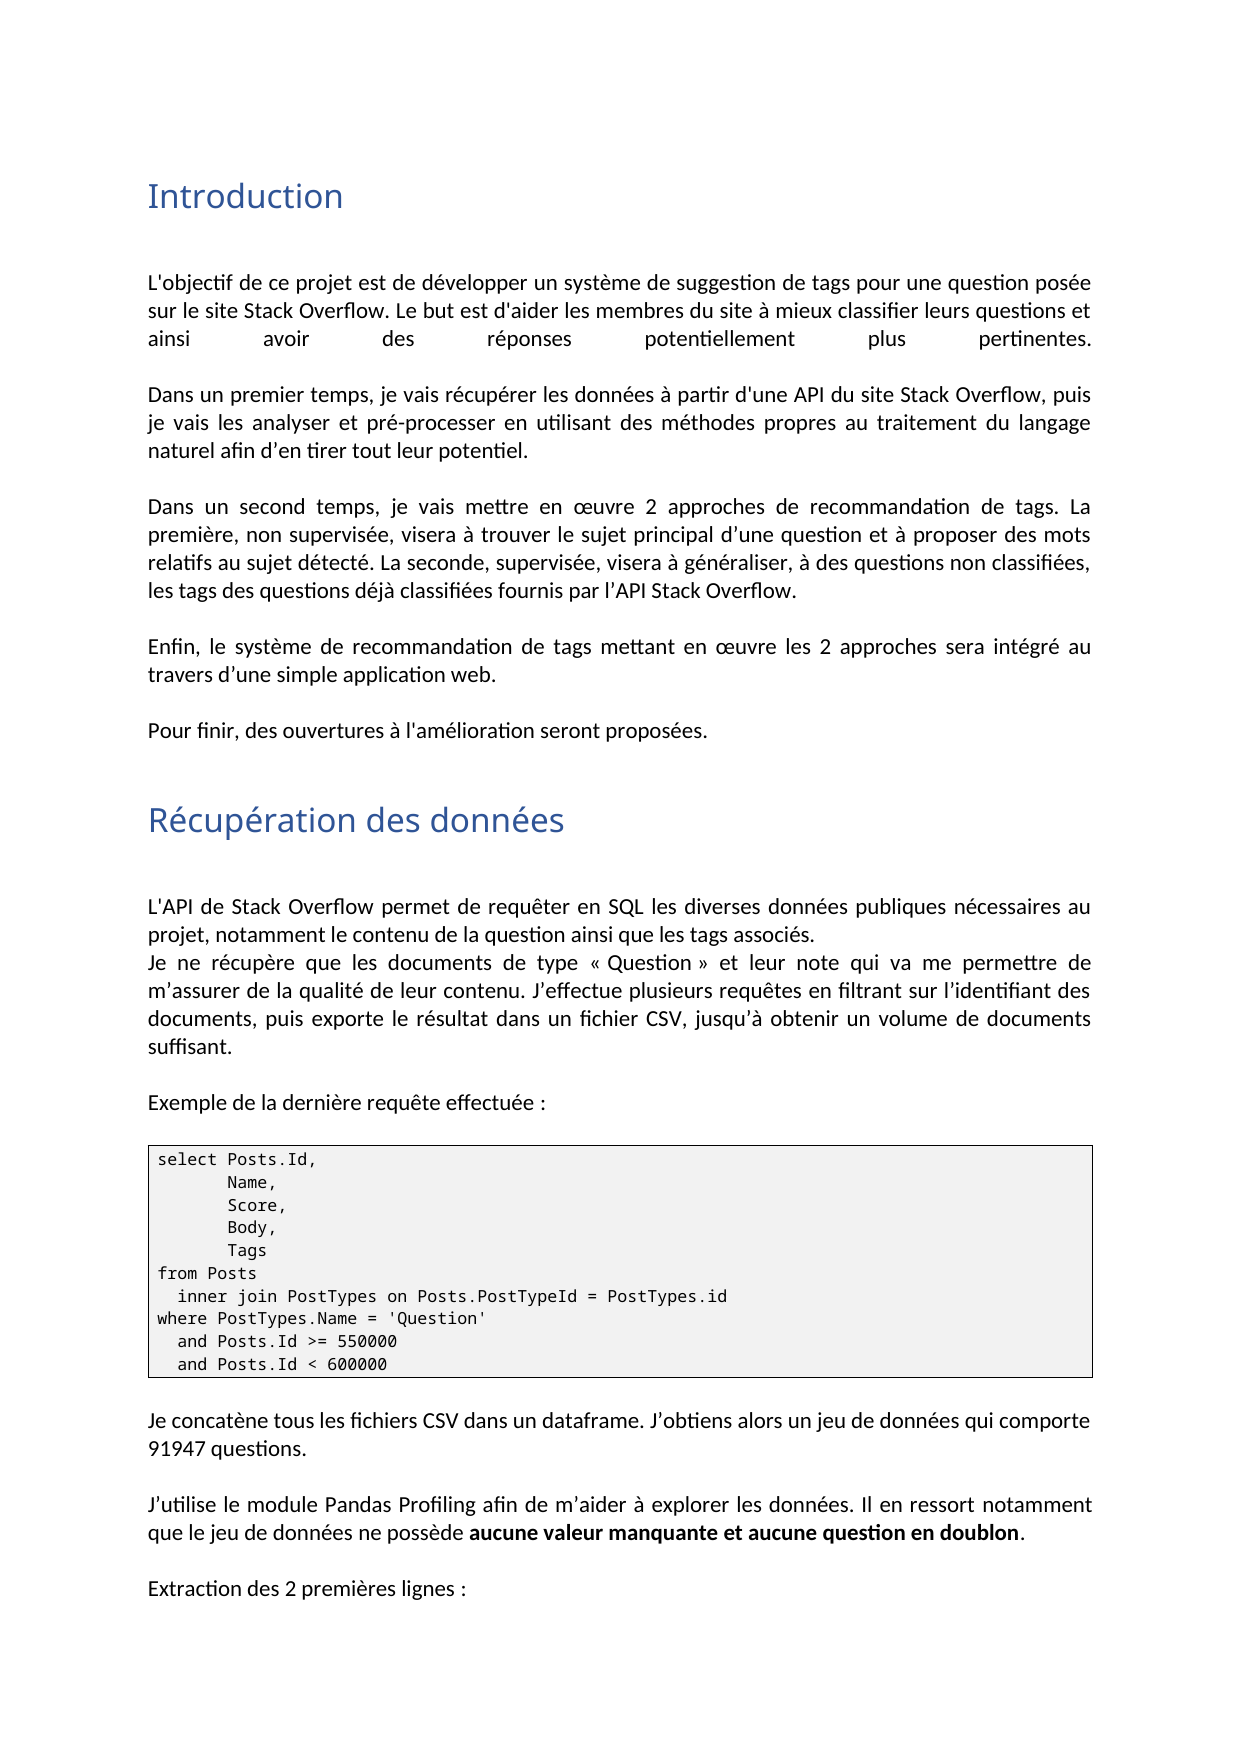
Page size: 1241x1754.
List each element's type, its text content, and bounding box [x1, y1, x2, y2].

text L'objectif de ce projet est de développer un système de suggestion de tags pour une question posée sur le site Stack Overflow. Le but est d'aider les membres du site à mieux classifier leurs questions et ainsi avoir des réponses potentiellement plus pertinentes. [148, 268, 1093, 380]
text Tags [149, 1236, 1092, 1258]
text where PostTypes.Name = 'Question' [149, 1304, 1092, 1326]
text Pour finir, des ouvertures à l'amélioration seront proposées. [148, 716, 1093, 744]
text select Posts.Id, [149, 1146, 1092, 1167]
subtitle Introduction [148, 173, 1093, 218]
text from Posts [149, 1258, 1092, 1281]
text and Posts.Id >= 550000 [149, 1326, 1092, 1349]
text Dans un premier temps, je vais récupérer les données à partir d'une API du site Stack Overflow, puis je vais les analyser et pré-processer en utilisant des méthodes propres au traitement du langage naturel afin d’en tirer tout leur potentiel. [148, 380, 1093, 464]
text Dans un second temps, je vais mettre en œuvre 2 approches de recommandation de tags. La première, non supervisée, visera à trouver le sujet principal d’une question et à proposer des mots relatifs au sujet détecté. La seconde, supervisée, visera à généraliser, à des questions non classifiées, les tags des questions déjà classifiées fournis par l’API Stack Overflow. [148, 492, 1093, 604]
text Enfin, le système de recommandation de tags mettant en œuvre les 2 approches sera intégré au travers d’une simple application web. [148, 632, 1093, 688]
text Extraction des 2 premières lignes : [148, 1574, 1093, 1602]
text inner join PostTypes on Posts.PostTypeId = PostTypes.id [149, 1281, 1092, 1304]
text Body, [149, 1213, 1092, 1236]
text Je ne récupère que les documents de type « Question » et leur note qui va me permettre de m’assurer de la qualité de leur contenu. J’effectue plusieurs requêtes en filtrant sur l’identifiant des documents, puis exporte le résultat dans un fichier CSV, jusqu’à obtenir un volume de documents suffisant. [148, 948, 1093, 1060]
text Exemple de la dernière requête effectuée : [148, 1088, 1093, 1116]
text Score, [149, 1190, 1092, 1213]
text Je concatène tous les fichiers CSV dans un dataframe. J’obtiens alors un jeu de données qui comporte 91947 questions. [148, 1406, 1093, 1462]
text J’utilise le module Pandas Profiling afin de m’aider à explorer les données. Il en ressort notamment que le jeu de données ne possède aucune valeur manquante et aucune question en doublon. [148, 1490, 1093, 1546]
text Name, [149, 1167, 1092, 1190]
text L'API de Stack Overflow permet de requêter en SQL les diverses données publiques nécessaires au projet, notamment le contenu de la question ainsi que les tags associés. [148, 892, 1093, 948]
subtitle Récupération des données [148, 797, 1093, 842]
text and Posts.Id < 600000 [149, 1349, 1092, 1377]
